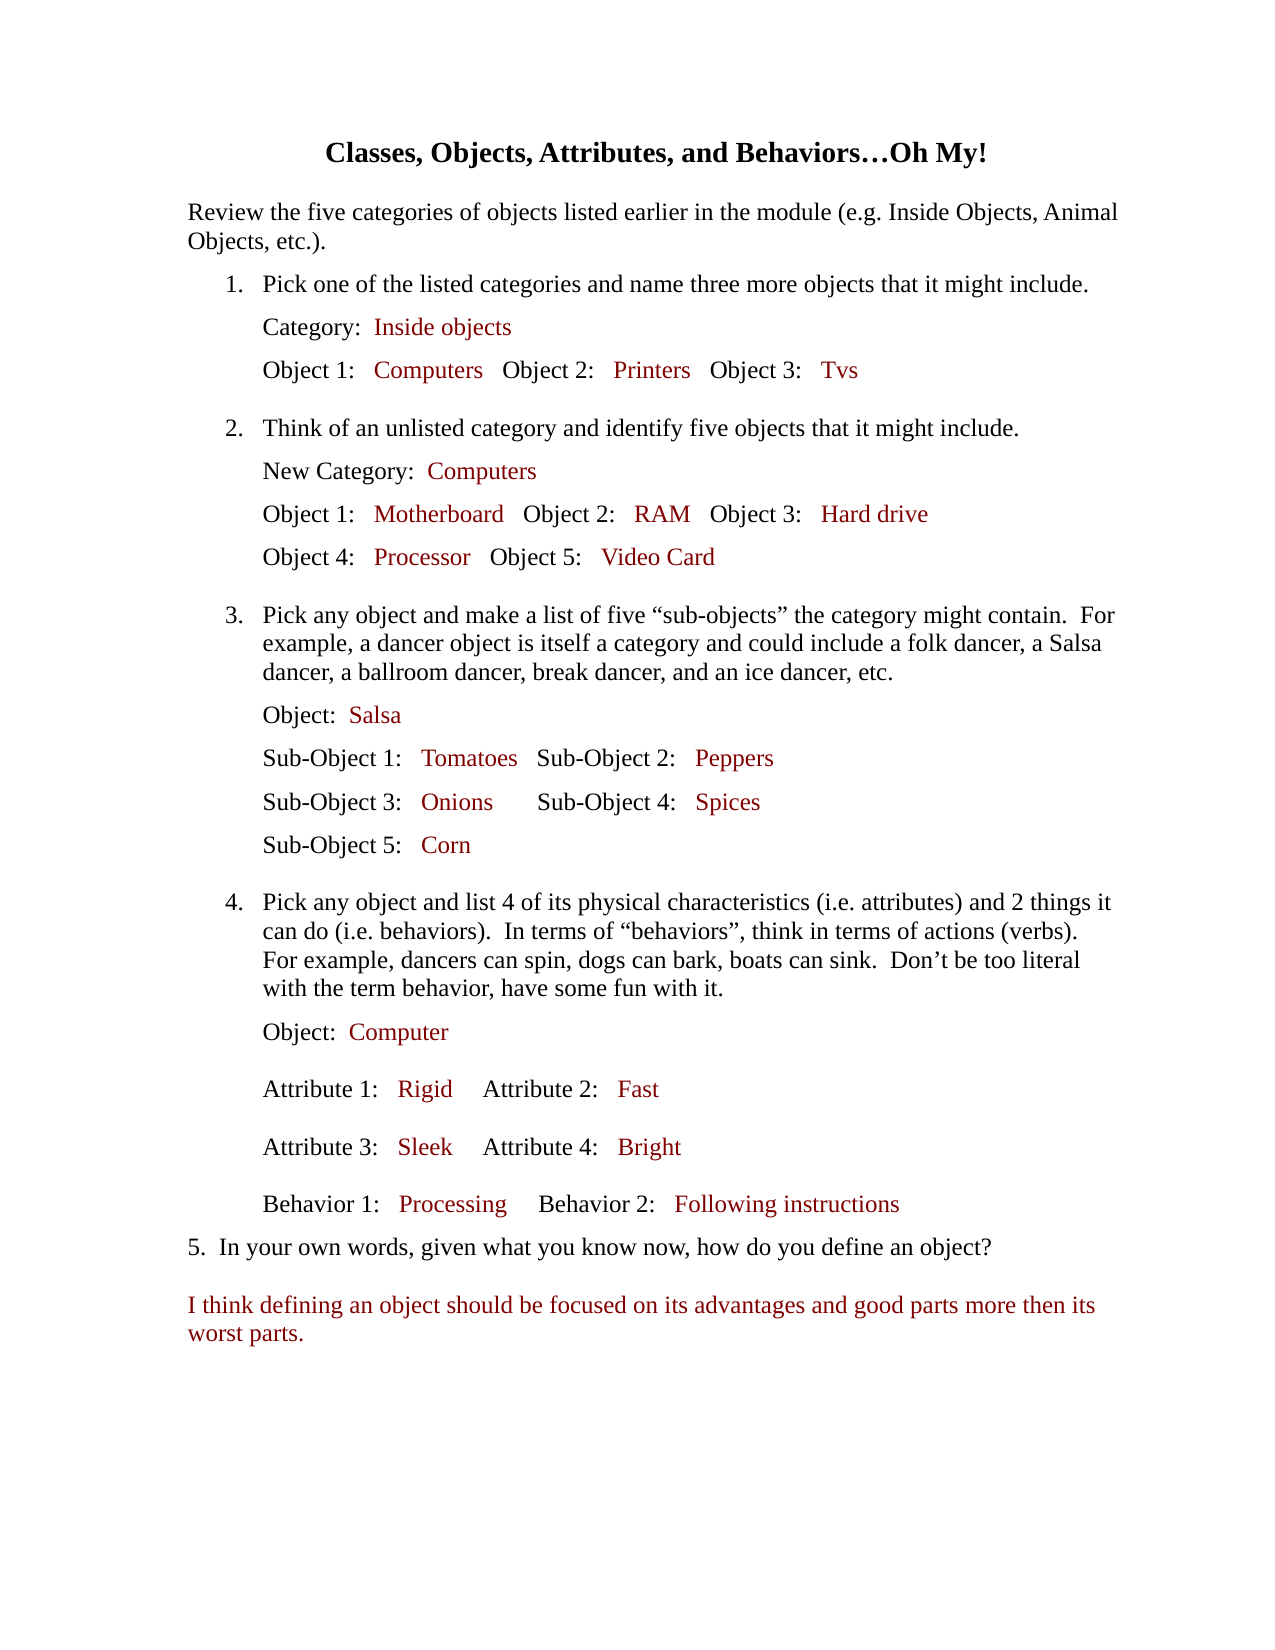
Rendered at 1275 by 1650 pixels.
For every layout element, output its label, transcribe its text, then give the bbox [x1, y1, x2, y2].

text Attribute 3: Sleek Attribute 4: Bright [262, 1132, 1125, 1160]
text Review the five categories of objects listed earlier in the module (e.g. Inside Objects, Animal Objects, etc.). [187, 197, 1125, 255]
text I think defining an object should be focused on its advantages and good parts more then its worst parts. [187, 1290, 1125, 1347]
list Pick any object and list 4 of its physical characteristics (i.e. attributes) and 2 things it can do (i.e. behaviors). In terms of “behaviors”, think in terms of actions (verbs). For example, dancers can spin, dogs can bark, boats can sink. Don’t be too literal with the term behavior, have some fun with it. [225, 887, 1125, 1002]
text Behavior 1: Processing Behavior 2: Following instructions [262, 1189, 1125, 1218]
text Object 4: Processor Object 5: Video Card [262, 542, 1125, 571]
text Sub-Object 1: Tomatoes Sub-Object 2: Peppers [262, 743, 1125, 772]
text Object: Computer [262, 1017, 1125, 1045]
text 5. In your own words, given what you know now, how do you define an object? [187, 1232, 1125, 1261]
text Object 1: Motherboard Object 2: RAM Object 3: Hard drive [262, 499, 1125, 528]
text Sub-Object 5: Corn [262, 830, 1125, 858]
text Classes, Objects, Attributes, and Behaviors…Oh My! [187, 135, 1125, 168]
text Object: Salsa [262, 700, 1125, 729]
list Pick one of the listed categories and name three more objects that it might include. [225, 269, 1125, 298]
text Sub-Object 3: Onions Sub-Object 4: Spices [262, 787, 1125, 815]
text Attribute 1: Rigid Attribute 2: Fast [262, 1074, 1125, 1103]
text Category: Inside objects [262, 312, 1125, 341]
list Pick any object and make a list of five “sub-objects” the category might contain. For example, a dancer object is itself a category and could include a folk dancer, a Salsa dancer, a ballroom dancer, break dancer, and an ice dancer, etc. [225, 600, 1125, 686]
list Think of an unlisted category and identify five objects that it might include. [225, 413, 1125, 442]
text New Category: Computers [262, 456, 1125, 485]
text Object 1: Computers Object 2: Printers Object 3: Tvs [262, 355, 1125, 384]
